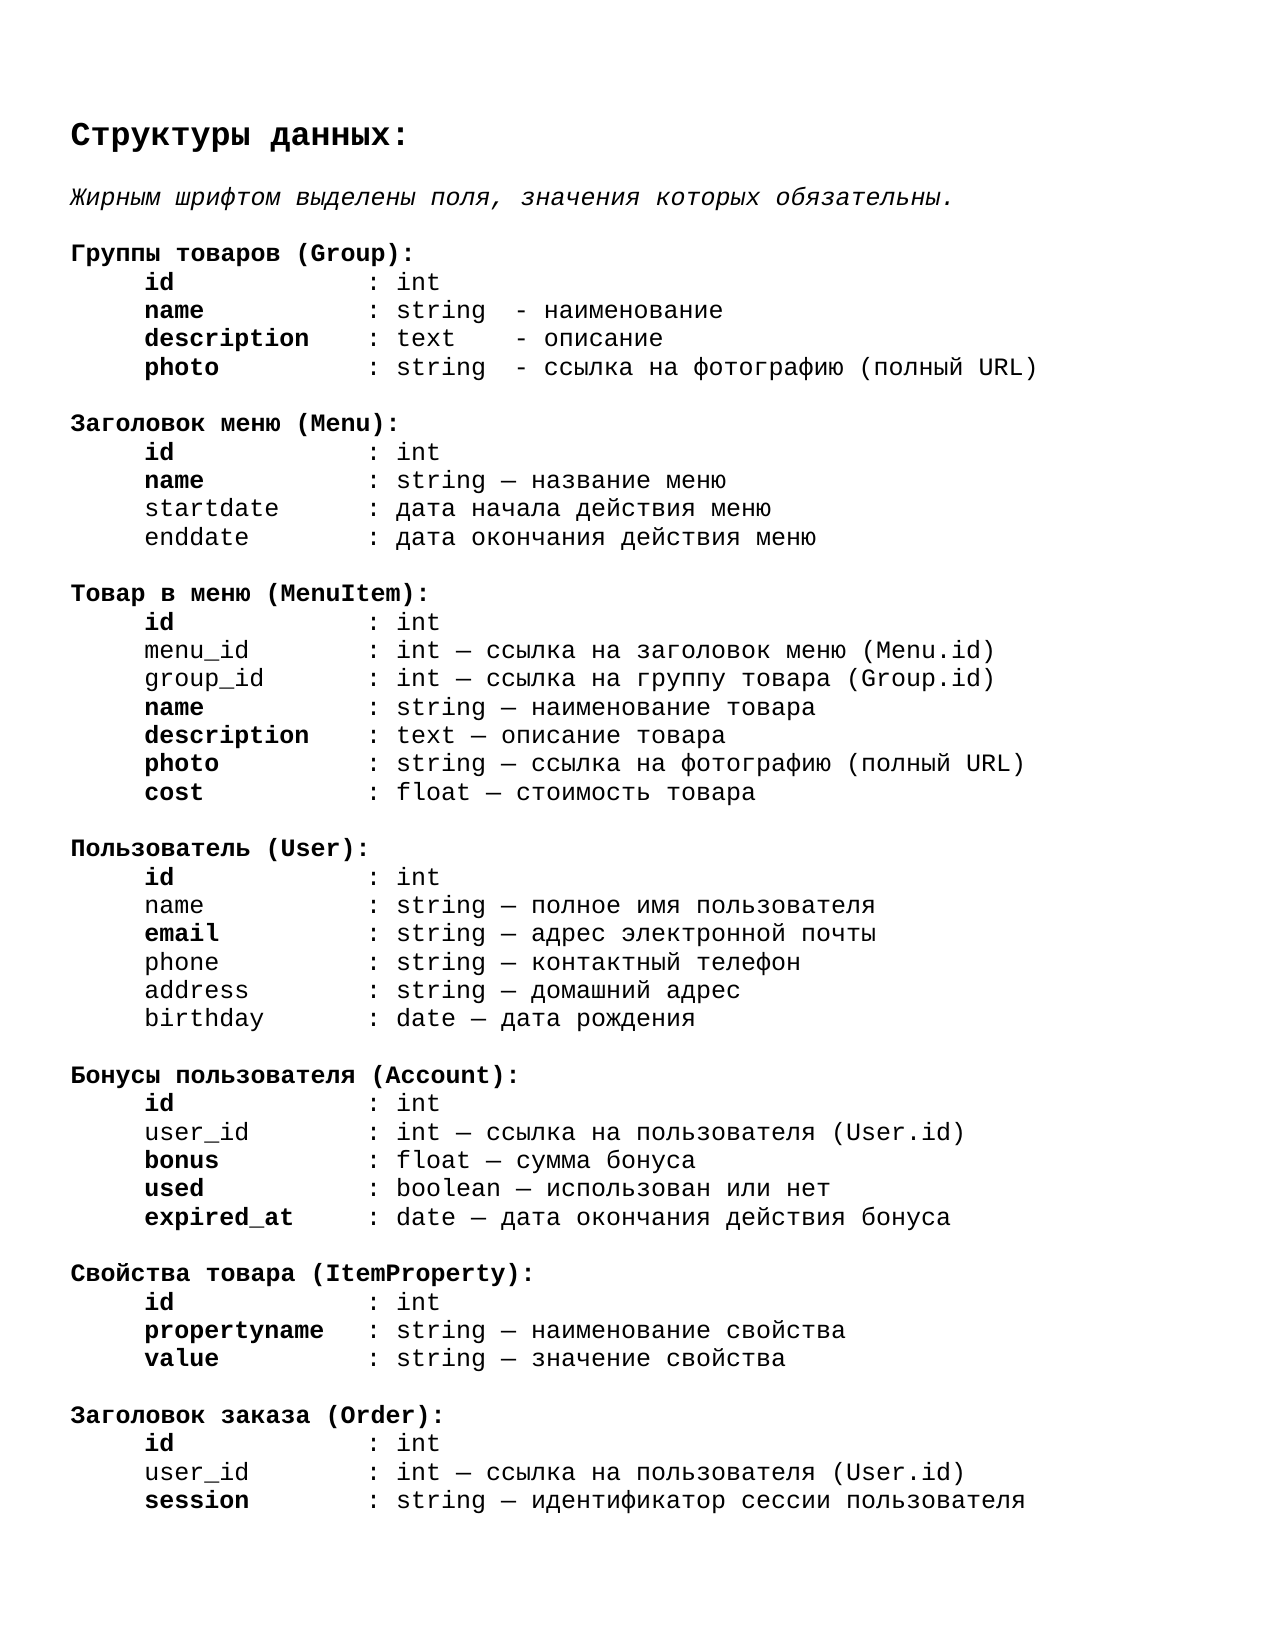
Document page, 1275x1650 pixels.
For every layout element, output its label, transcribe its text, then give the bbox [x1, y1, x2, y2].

text photo : string — ссылка на фотографию (полный URL) [70, 751, 1206, 779]
text id : int [70, 1431, 1206, 1459]
text value : string — значение свойства [70, 1346, 1206, 1374]
text propertyname : string — наименование свойства [70, 1318, 1206, 1346]
text user_id : int — ссылка на пользователя (User.id) [70, 1119, 1206, 1148]
text name : string — наименование товара [70, 694, 1206, 723]
text Свойства товара (ItemProperty): [70, 1261, 1206, 1289]
text Жирным шрифтом выделены поля, значения которых обязательны. [70, 184, 1206, 213]
text id : int [70, 1091, 1206, 1119]
text Заголовок заказа (Order): [70, 1403, 1206, 1431]
text Бонусы пользователя (Account): [70, 1063, 1206, 1091]
text cost : float — стоимость товара [70, 779, 1206, 808]
text id : int [70, 1289, 1206, 1318]
text id : int [70, 269, 1206, 298]
text description : text — описание товара [70, 723, 1206, 751]
text Товар в меню (MenuItem): [70, 581, 1206, 609]
text phone : string — контактный телефон [70, 949, 1206, 978]
text address : string — домашний адрес [70, 978, 1206, 1006]
text expired_at : date — дата окончания действия бонуса [70, 1204, 1206, 1233]
text email : string — адрес электронной почты [70, 921, 1206, 949]
text birthday : date — дата рождения [70, 1006, 1206, 1034]
text Пользователь (User): [70, 836, 1206, 864]
text photo : string - ссылка на фотографию (полный URL) [70, 354, 1206, 383]
text Структуры данных: [70, 118, 1206, 156]
text user_id : int — ссылка на пользователя (User.id) [70, 1459, 1206, 1488]
text name : string — название меню [70, 468, 1206, 496]
text bonus : float — сумма бонуса [70, 1148, 1206, 1176]
text name : string — полное имя пользователя [70, 893, 1206, 921]
text menu_id : int — ссылка на заголовок меню (Menu.id) [70, 638, 1206, 666]
text description : text - описание [70, 326, 1206, 354]
text name : string - наименование [70, 298, 1206, 326]
text session : string — идентификатор сессии пользователя [70, 1488, 1206, 1516]
text id : int [70, 439, 1206, 468]
text Заголовок меню (Menu): [70, 411, 1206, 439]
text id : int [70, 609, 1206, 638]
text group_id : int — ссылка на группу товара (Group.id) [70, 666, 1206, 694]
text id : int [70, 864, 1206, 893]
text enddate : дата окончания действия меню [70, 524, 1206, 553]
text used : boolean — использован или нет [70, 1176, 1206, 1204]
text startdate : дата начала действия меню [70, 496, 1206, 524]
text Группы товаров (Group): [70, 241, 1206, 269]
